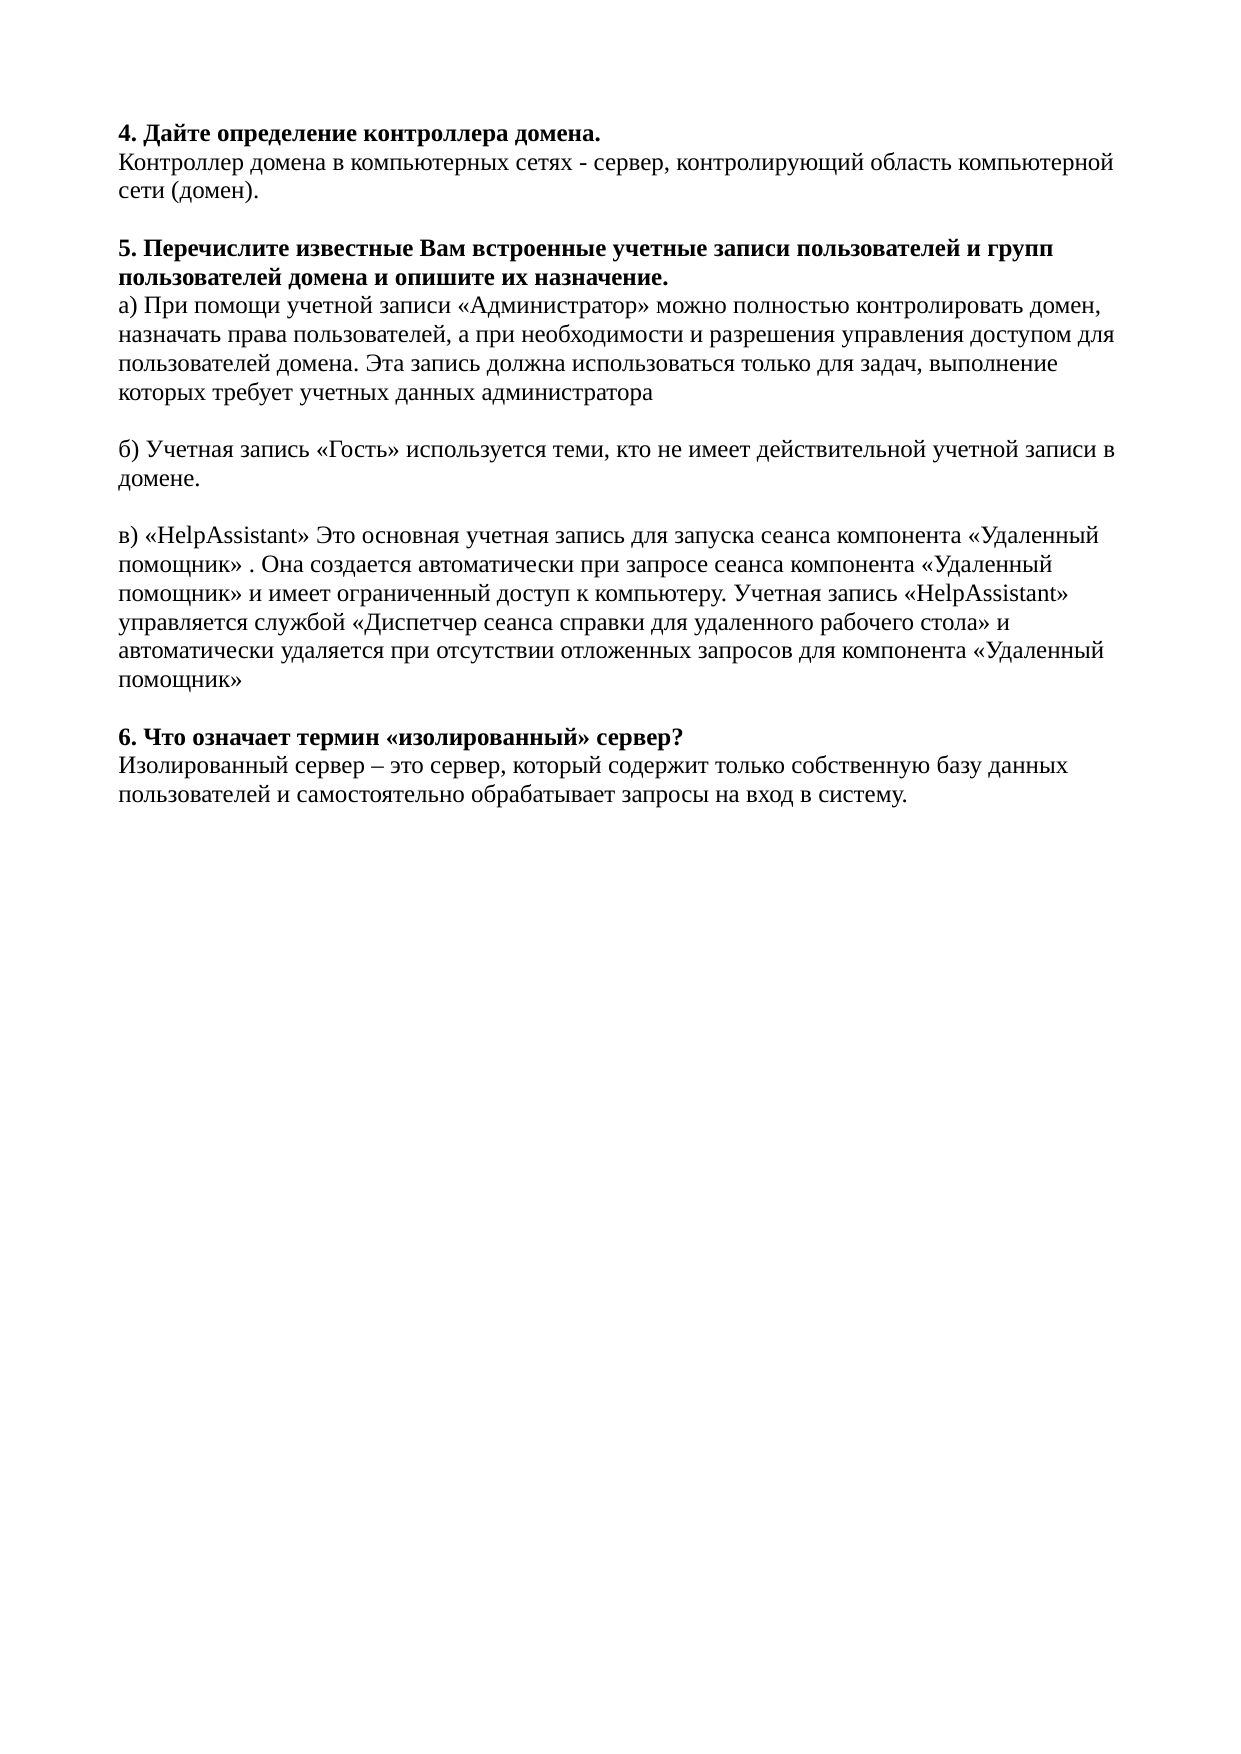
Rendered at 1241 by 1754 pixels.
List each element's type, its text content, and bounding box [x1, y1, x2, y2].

text 4. Дайте определение контроллера домена. [118, 118, 1122, 147]
text в) «HelpAssistant» Это основная учетная запись для запуска сеанса компонента «Удаленный помощник» . Она создается автоматически при запросе сеанса компонента «Удаленный помощник» и имеет ограниченный доступ к компьютеру. Учетная запись «HelpAssistant» управляется службой «Диспетчер сеанса справки для удаленного рабочего стола» и автоматически удаляется при отсутствии отложенных запросов для компонента «Удаленный помощник» 6. Что означает термин «изолированный» сервер? Изолированный сервер – это сервер, который содержит только собственную базу данных пользователей и самостоятельно обрабатывает запросы на вход в систему. [118, 521, 1122, 923]
text 5. Перечислите известные Вам встроенные учетные записи пользователей и групп пользователей домена и опишите их назначение. а) При помощи учетной записи «Администратор» можно полностью контролировать домен, назначать права пользователей, а при необходимости и разрешения управления доступом для пользователей домена. Эта запись должна использоваться только для задач, выполнение которых требует учетных данных администратора [118, 204, 1122, 406]
text Контроллер домена в компьютерных сетях - сервер, контролирующий область компьютерной сети (домен). [118, 147, 1122, 204]
text б) Учетная запись «Гость» используется теми, кто не имеет действительной учетной записи в домене. [118, 434, 1122, 492]
